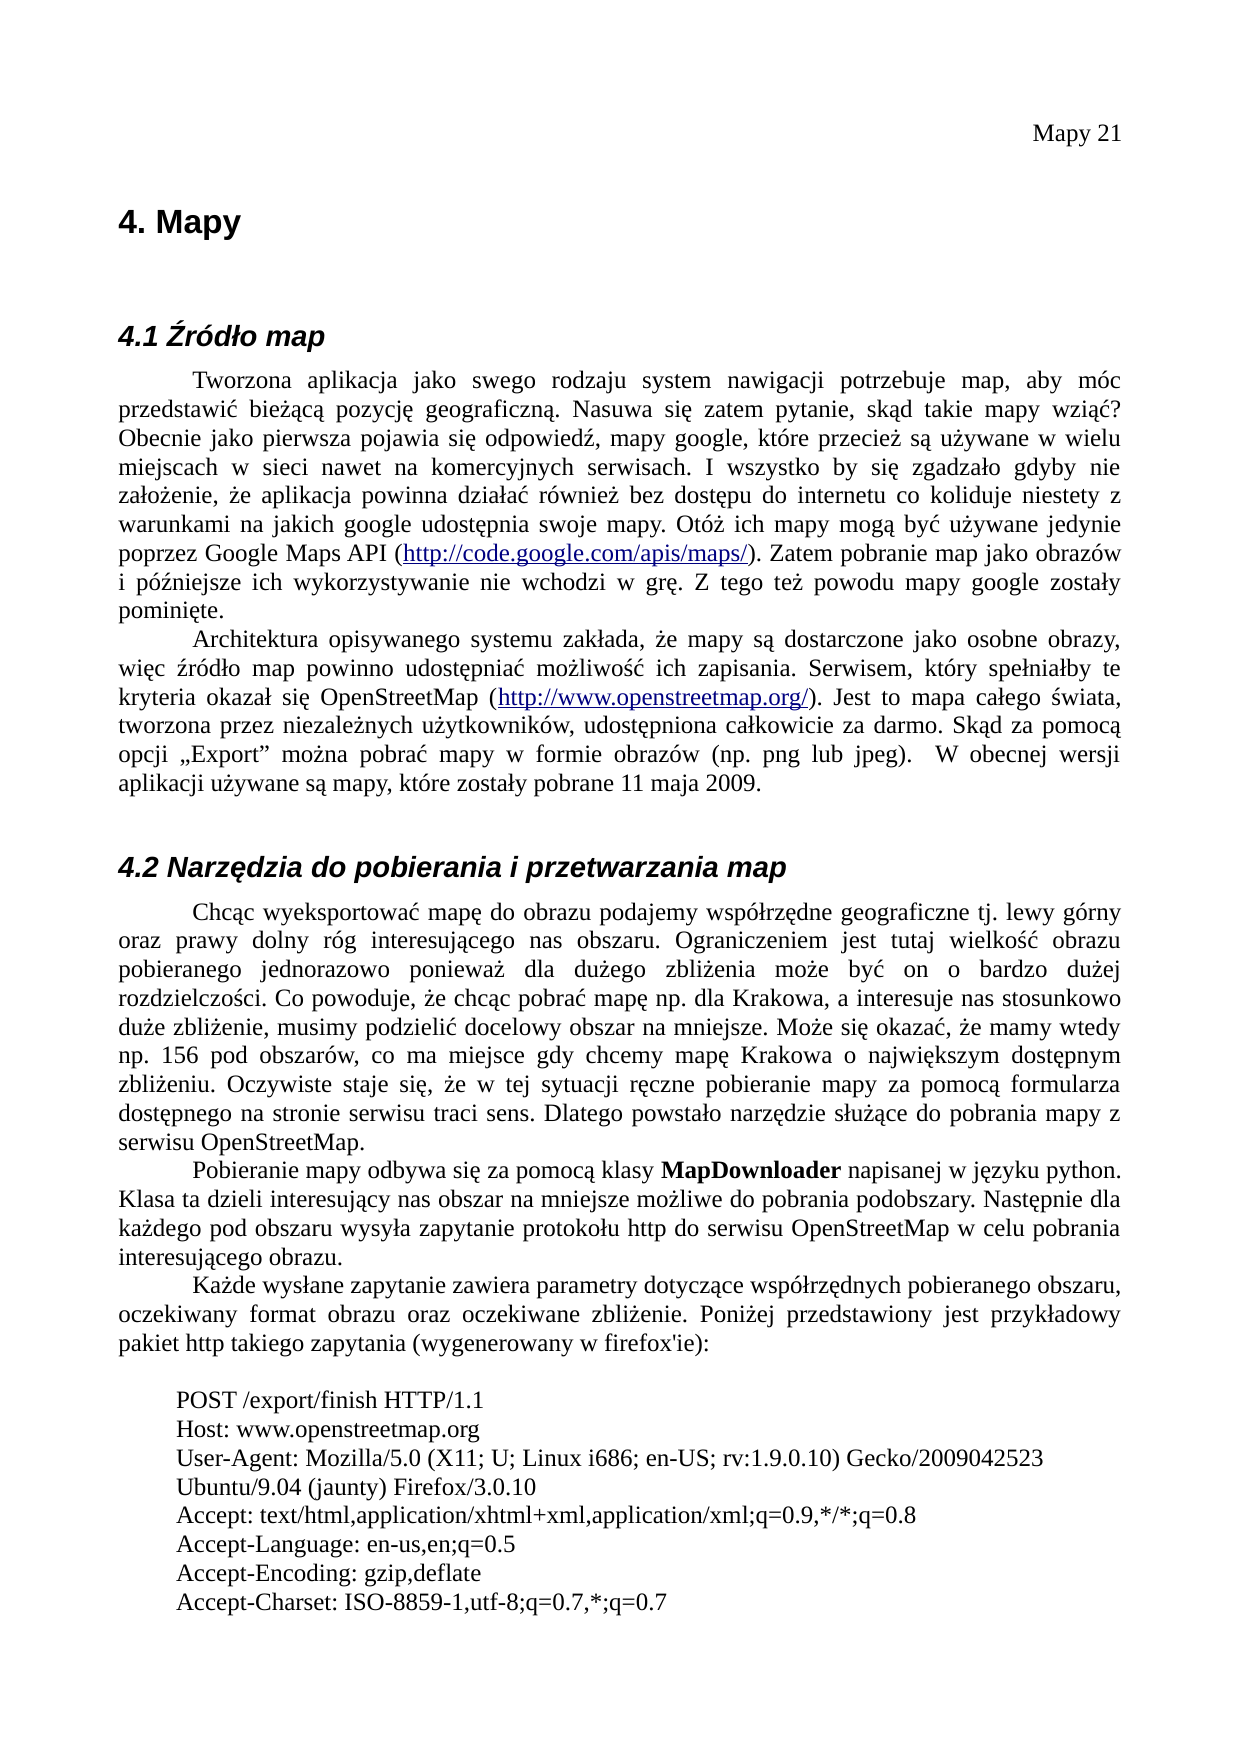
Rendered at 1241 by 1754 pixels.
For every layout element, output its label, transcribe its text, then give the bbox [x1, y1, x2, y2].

text Accept-Charset: ISO-8859-1,utf-8;q=0.7,*;q=0.7 [176, 1587, 1122, 1615]
text Accept-Encoding: gzip,deflate [176, 1558, 1122, 1587]
text Architektura opisywanego systemu zakłada, że mapy są dostarczone jako osobne obrazy, więc źródło map powinno udostępniać możliwość ich zapisania. Serwisem, który spełniałby te kryteria okazał się OpenStreetMap (http://www.openstreetmap.org/). Jest to mapa całego świata, tworzona przez niezależnych użytkowników, udostępniona całkowicie za darmo. Skąd za pomocą opcji „Export” można pobrać mapy w formie obrazów (np. png lub jpeg). W obecnej wersji aplikacji używane są mapy, które zostały pobrane 11 maja 2009. [118, 624, 1122, 797]
text Chcąc wyeksportować mapę do obrazu podajemy współrzędne geograficzne tj. lewy górny oraz prawy dolny róg interesującego nas obszaru. Ograniczeniem jest tutaj wielkość obrazu pobieranego jednorazowo ponieważ dla dużego zbliżenia może być on o bardzo dużej rozdzielczości. Co powoduje, że chcąc pobrać mapę np. dla Krakowa, a interesuje nas stosunkowo duże zbliżenie, musimy podzielić docelowy obszar na mniejsze. Może się okazać, że mamy wtedy np. 156 pod obszarów, co ma miejsce gdy chcemy mapę Krakowa o największym dostępnym zbliżeniu. Oczywiste staje się, że w tej sytuacji ręczne pobieranie mapy za pomocą formularza dostępnego na stronie serwisu traci sens. Dlatego powstało narzędzie służące do pobrania mapy z serwisu OpenStreetMap. [118, 897, 1122, 1155]
text Accept-Language: en-us,en;q=0.5 [176, 1529, 1122, 1558]
text Tworzona aplikacja jako swego rodzaju system nawigacji potrzebuje map, aby móc przedstawić bieżącą pozycję geograficzną. Nasuwa się zatem pytanie, skąd takie mapy wziąć? Obecnie jako pierwsza pojawia się odpowiedź, mapy google, które przecież są używane w wielu miejscach w sieci nawet na komercyjnych serwisach. I wszystko by się zgadzało gdyby nie założenie, że aplikacja powinna działać również bez dostępu do internetu co koliduje niestety z warunkami na jakich google udostępnia swoje mapy. Otóż ich mapy mogą być używane jedynie poprzez Google Maps API (http://code.google.com/apis/maps/). Zatem pobranie map jako obrazów i późniejsze ich wykorzystywanie nie wchodzi w grę. Z tego też powodu mapy google zostały pominięte. [118, 366, 1122, 624]
text User-Agent: Mozilla/5.0 (X11; U; Linux i686; en-US; rv:1.9.0.10) Gecko/2009042523 Ubuntu/9.04 (jaunty) Firefox/3.0.10 [176, 1443, 1122, 1500]
text Pobieranie mapy odbywa się za pomocą klasy MapDownloader napisanej w języku python. Klasa ta dzieli interesujący nas obszar na mniejsze możliwe do pobrania podobszary. Następnie dla każdego pod obszaru wysyła zapytanie protokołu http do serwisu OpenStreetMap w celu pobrania interesującego obrazu. [118, 1155, 1122, 1270]
text Każde wysłane zapytanie zawiera parametry dotyczące współrzędnych pobieranego obszaru, oczekiwany format obrazu oraz oczekiwane zbliżenie. Poniżej przedstawiony jest przykładowy pakiet http takiego zapytania (wygenerowany w firefox'ie): [118, 1270, 1122, 1357]
text POST /export/finish HTTP/1.1 [176, 1385, 1122, 1414]
subtitle 4.1 Źródło map [118, 319, 1122, 353]
subtitle 4. Mapy [118, 202, 1122, 241]
text Accept: text/html,application/xhtml+xml,application/xml;q=0.9,*/*;q=0.8 [176, 1500, 1122, 1529]
subtitle 4.2 Narzędzia do pobierania i przetwarzania map [118, 851, 1122, 884]
text Host: www.openstreetmap.org [176, 1414, 1122, 1443]
